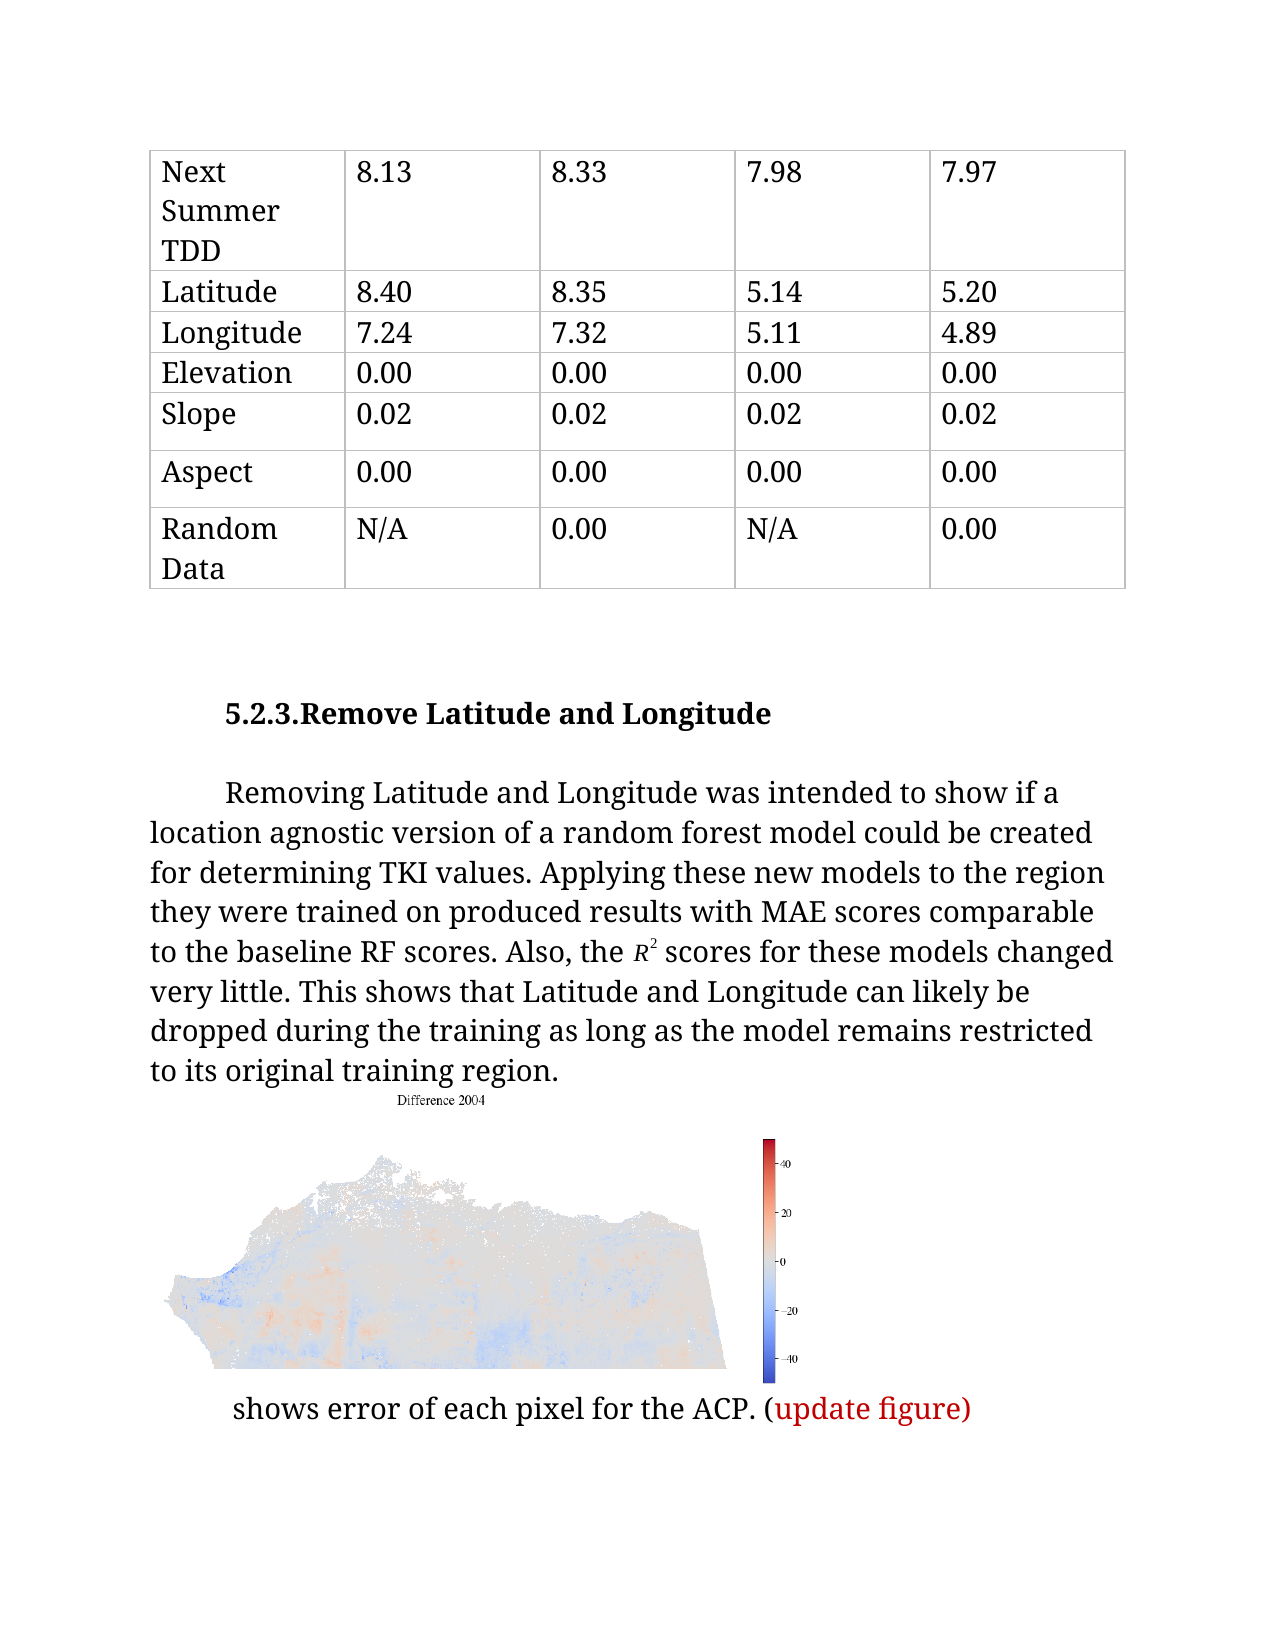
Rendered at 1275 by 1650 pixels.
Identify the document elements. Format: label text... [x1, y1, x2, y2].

table_cell 0.00 [736, 451, 929, 507]
table_cell 0.02 [931, 393, 1124, 450]
table_cell 0.00 [541, 508, 734, 588]
table_cell 8.35 [541, 271, 734, 311]
table_cell N/A [736, 508, 929, 588]
table_cell 0.00 [541, 451, 734, 507]
table_cell 7.24 [346, 312, 539, 352]
table_cell 0.02 [346, 393, 539, 450]
table_cell 5.11 [736, 312, 929, 352]
table_cell 5.14 [736, 271, 929, 311]
table_cell Longitude [151, 312, 344, 352]
picture [150, 1090, 803, 1388]
table_cell 7.97 [931, 151, 1124, 270]
table_cell 0.02 [541, 393, 734, 450]
table_cell Latitude [151, 271, 344, 311]
table_cell 0.00 [931, 451, 1124, 507]
table_cell 4.89 [931, 312, 1124, 352]
table_cell Next Summer TDD [151, 151, 344, 270]
table_cell N/A [346, 508, 539, 588]
table_cell 0.02 [736, 393, 929, 450]
table_cell 0.00 [346, 451, 539, 507]
table_cell 7.32 [541, 312, 734, 352]
table_cell Random Data [151, 508, 344, 588]
table_cell 0.00 [931, 508, 1124, 588]
table_cell 0.00 [931, 353, 1124, 392]
table_cell 7.98 [736, 151, 929, 270]
table_cell Aspect [151, 451, 344, 507]
table_cell 8.33 [541, 151, 734, 270]
table_cell Slope [151, 393, 344, 450]
table_cell 8.40 [346, 271, 539, 311]
table_cell 0.00 [736, 353, 929, 392]
table_cell 8.13 [346, 151, 539, 270]
table_cell 0.00 [346, 353, 539, 392]
table_cell Elevation [151, 353, 344, 392]
table_cell 5.20 [931, 271, 1124, 311]
table_cell 0.00 [541, 353, 734, 392]
text Removing Latitude and Longitude was intended to show if a location agnostic version of a random forest model could be created for determining TKI values. Applying these new models to the region they were trained on produced results with MAE scores comparable to the baseline RF scores. Also, the scores for these models changed very little. This shows that Latitude and Longitude can likely be dropped during the training as long as the model remains restricted to its original training region. [150, 772, 1125, 1388]
text shows error of each pixel for the ACP. (update figure) [150, 1388, 1125, 1428]
subtitle Remove Latitude and Longitude [225, 693, 1125, 733]
